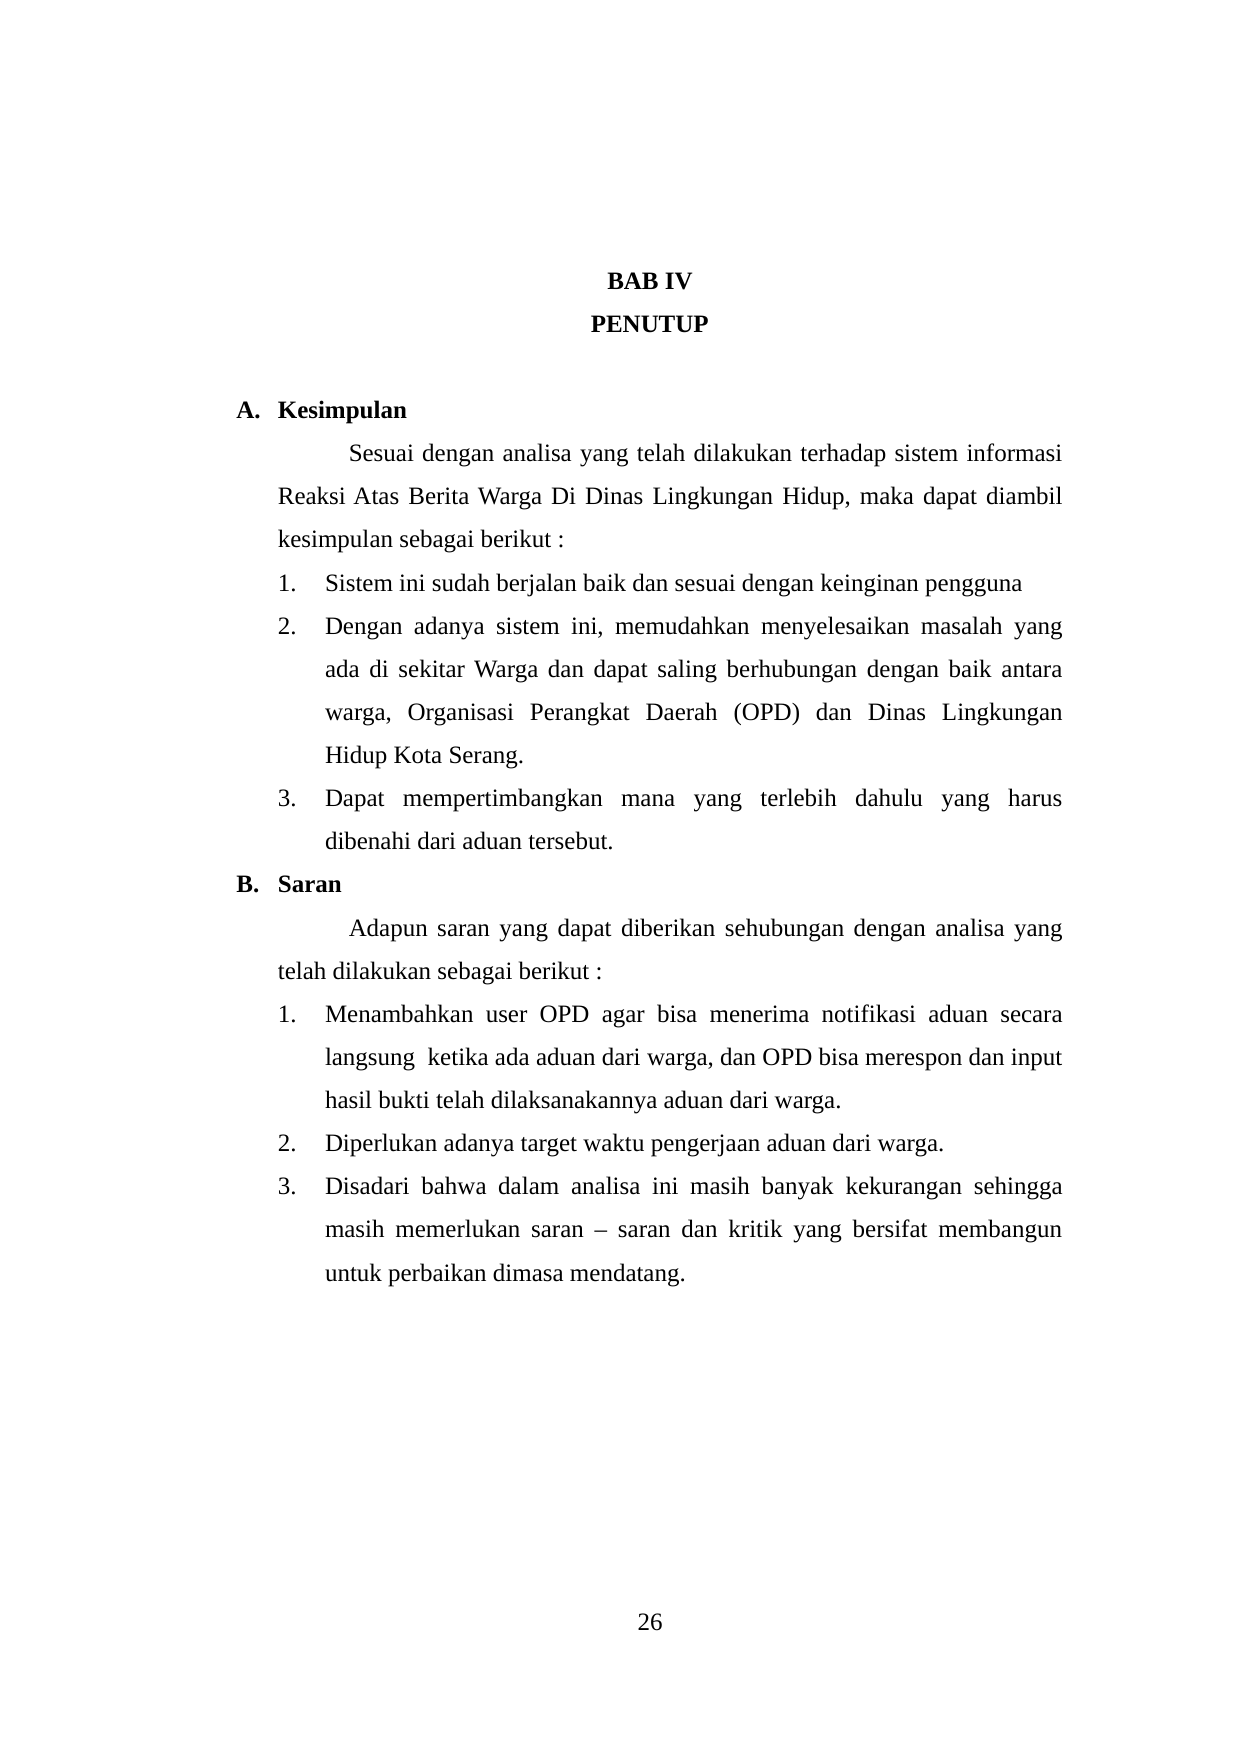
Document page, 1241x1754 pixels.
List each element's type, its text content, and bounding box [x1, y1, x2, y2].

text Adapun saran yang dapat diberikan sehubungan dengan analisa yang telah dilakukan sebagai berikut : [278, 913, 1063, 984]
text PENUTUP [236, 309, 1063, 338]
text BAB IV [236, 266, 1063, 294]
list Disadari bahwa dalam analisa ini masih banyak kekurangan sehingga masih memerlukan saran – saran dan kritik yang bersifat membangun untuk perbaikan dimasa mendatang. [278, 1171, 1063, 1286]
list Sistem ini sudah berjalan baik dan sesuai dengan keinginan pengguna [278, 568, 1063, 596]
list Dengan adanya sistem ini, memudahkan menyelesaikan masalah yang ada di sekitar Warga dan dapat saling berhubungan dengan baik antara warga, Organisasi Perangkat Daerah (OPD) dan Dinas Lingkungan Hidup Kota Serang. [278, 611, 1063, 769]
list Dapat mempertimbangkan mana yang terlebih dahulu yang harus dibenahi dari aduan tersebut. [278, 783, 1063, 855]
list Kesimpulan [236, 395, 1063, 424]
list Menambahkan user OPD agar bisa menerima notifikasi aduan secara langsung ketika ada aduan dari warga, dan OPD bisa merespon dan input hasil bukti telah dilaksanakannya aduan dari warga. [278, 999, 1063, 1114]
text Sesuai dengan analisa yang telah dilakukan terhadap sistem informasi Reaksi Atas Berita Warga Di Dinas Lingkungan Hidup, maka dapat diambil kesimpulan sebagai berikut : [278, 438, 1063, 553]
list Saran [236, 869, 1063, 898]
list Diperlukan adanya target waktu pengerjaan aduan dari warga. [278, 1128, 1063, 1157]
